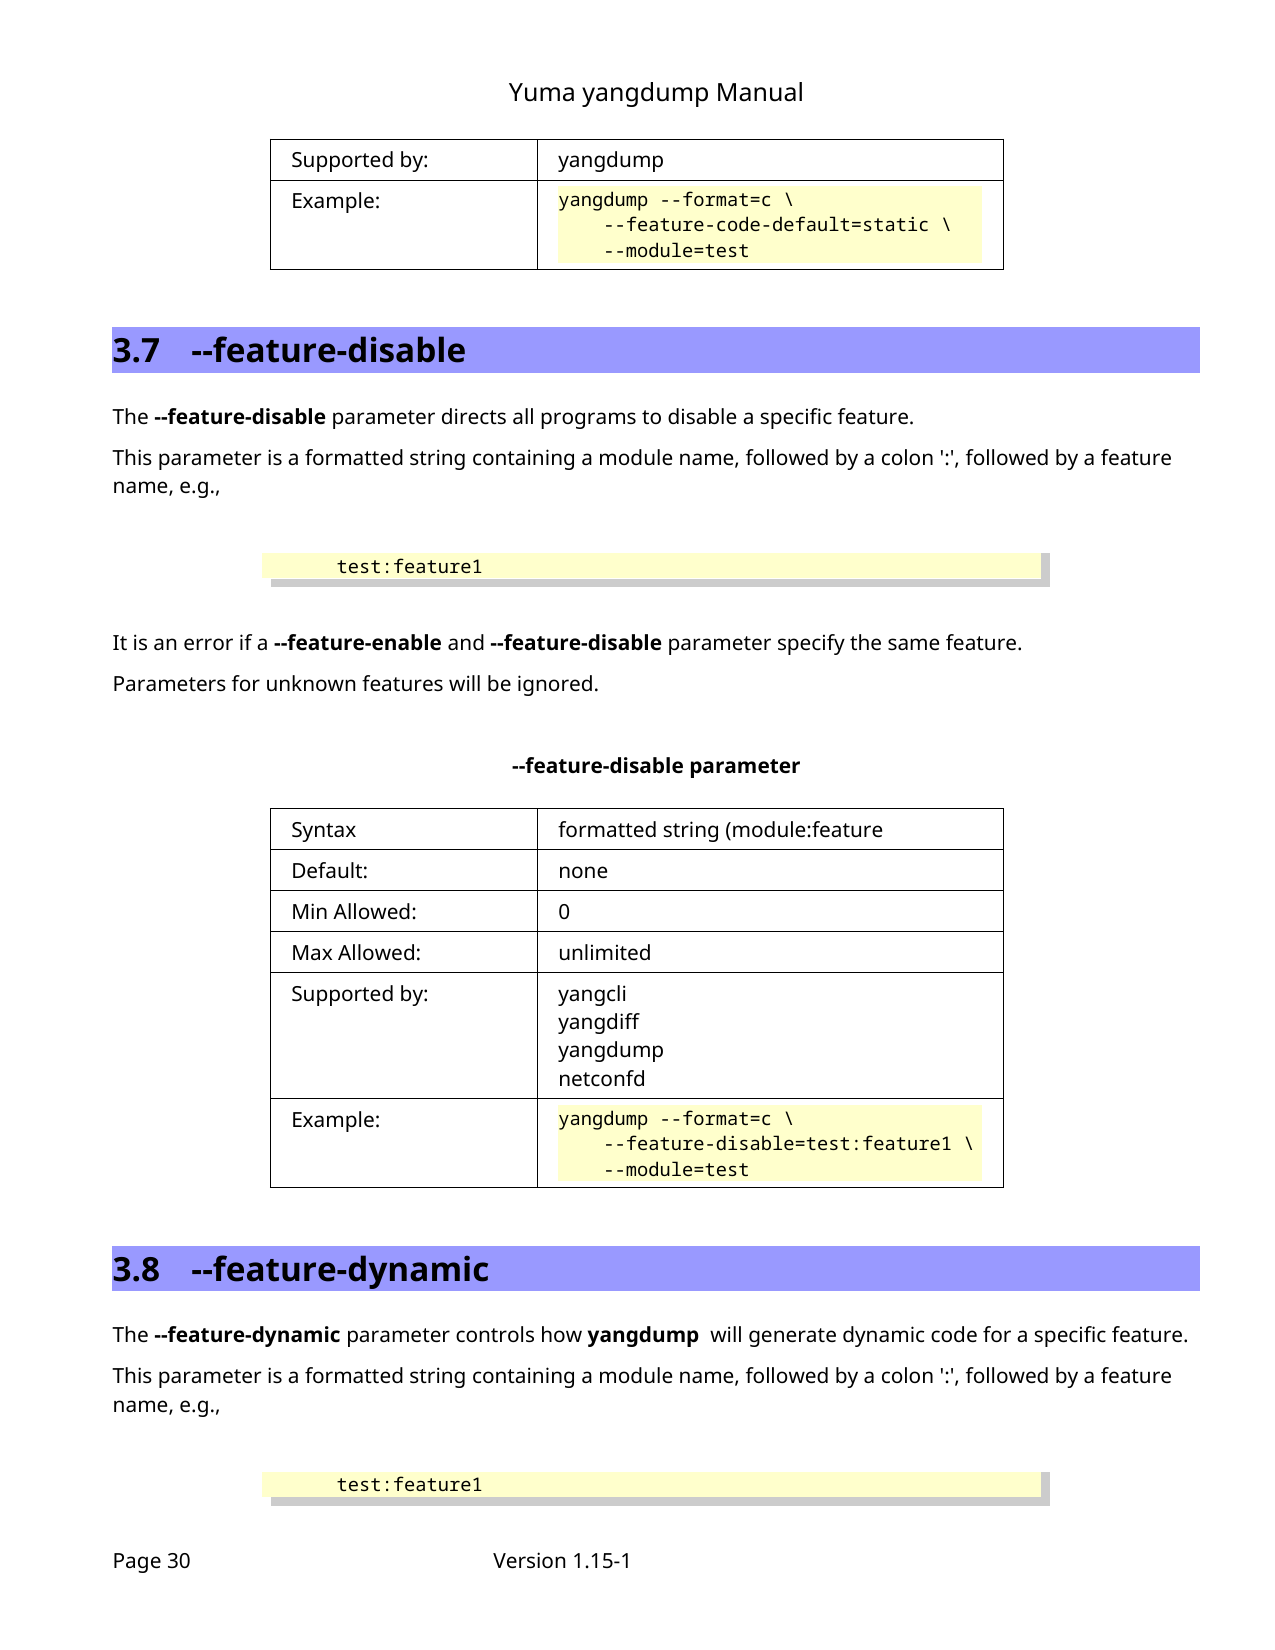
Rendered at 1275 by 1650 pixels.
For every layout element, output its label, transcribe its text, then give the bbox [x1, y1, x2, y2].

table_cell Max Allowed: [271, 932, 537, 972]
table_cell yangdump [538, 140, 1003, 179]
text test:feature1 [262, 553, 1041, 578]
table_cell Min Allowed: [271, 891, 537, 931]
table_cell Example: [271, 181, 537, 268]
table_cell yangdump --format=c \ --feature-code-default=static \ --module=test [538, 181, 1003, 268]
table_header Syntax [271, 809, 537, 849]
subtitle --feature-disable parameter [127, 751, 1185, 780]
table_cell Default: [271, 850, 537, 890]
text The --feature-dynamic parameter controls how yangdump will generate dynamic code for a specific feature. [112, 1320, 1200, 1349]
table_cell none [538, 850, 1003, 890]
text The --feature-disable parameter directs all programs to disable a specific feature. [112, 402, 1200, 430]
table_cell Example: [271, 1099, 537, 1187]
subtitle --feature-disable [112, 327, 1200, 373]
table_cell 0 [538, 891, 1003, 931]
text It is an error if a --feature-enable and --feature-disable parameter specify the same feature. [112, 628, 1200, 657]
text Parameters for unknown features will be ignored. [112, 669, 1200, 698]
subtitle --feature-dynamic [112, 1246, 1200, 1291]
text test:feature1 [262, 1472, 1041, 1497]
table_cell Supported by: [271, 140, 537, 179]
text This parameter is a formatted string containing a module name, followed by a colon ':', followed by a feature name, e.g., [112, 1361, 1200, 1418]
table_cell Supported by: [271, 973, 537, 1098]
table_cell yangdump --format=c \ --feature-disable=test:feature1 \ --module=test [538, 1099, 1003, 1187]
table_header formatted string (module:feature [538, 809, 1003, 849]
table_cell yangcli yangdiff yangdump netconfd [538, 973, 1003, 1098]
text This parameter is a formatted string containing a module name, followed by a colon ':', followed by a feature name, e.g., [112, 443, 1200, 499]
table_cell unlimited [538, 932, 1003, 972]
